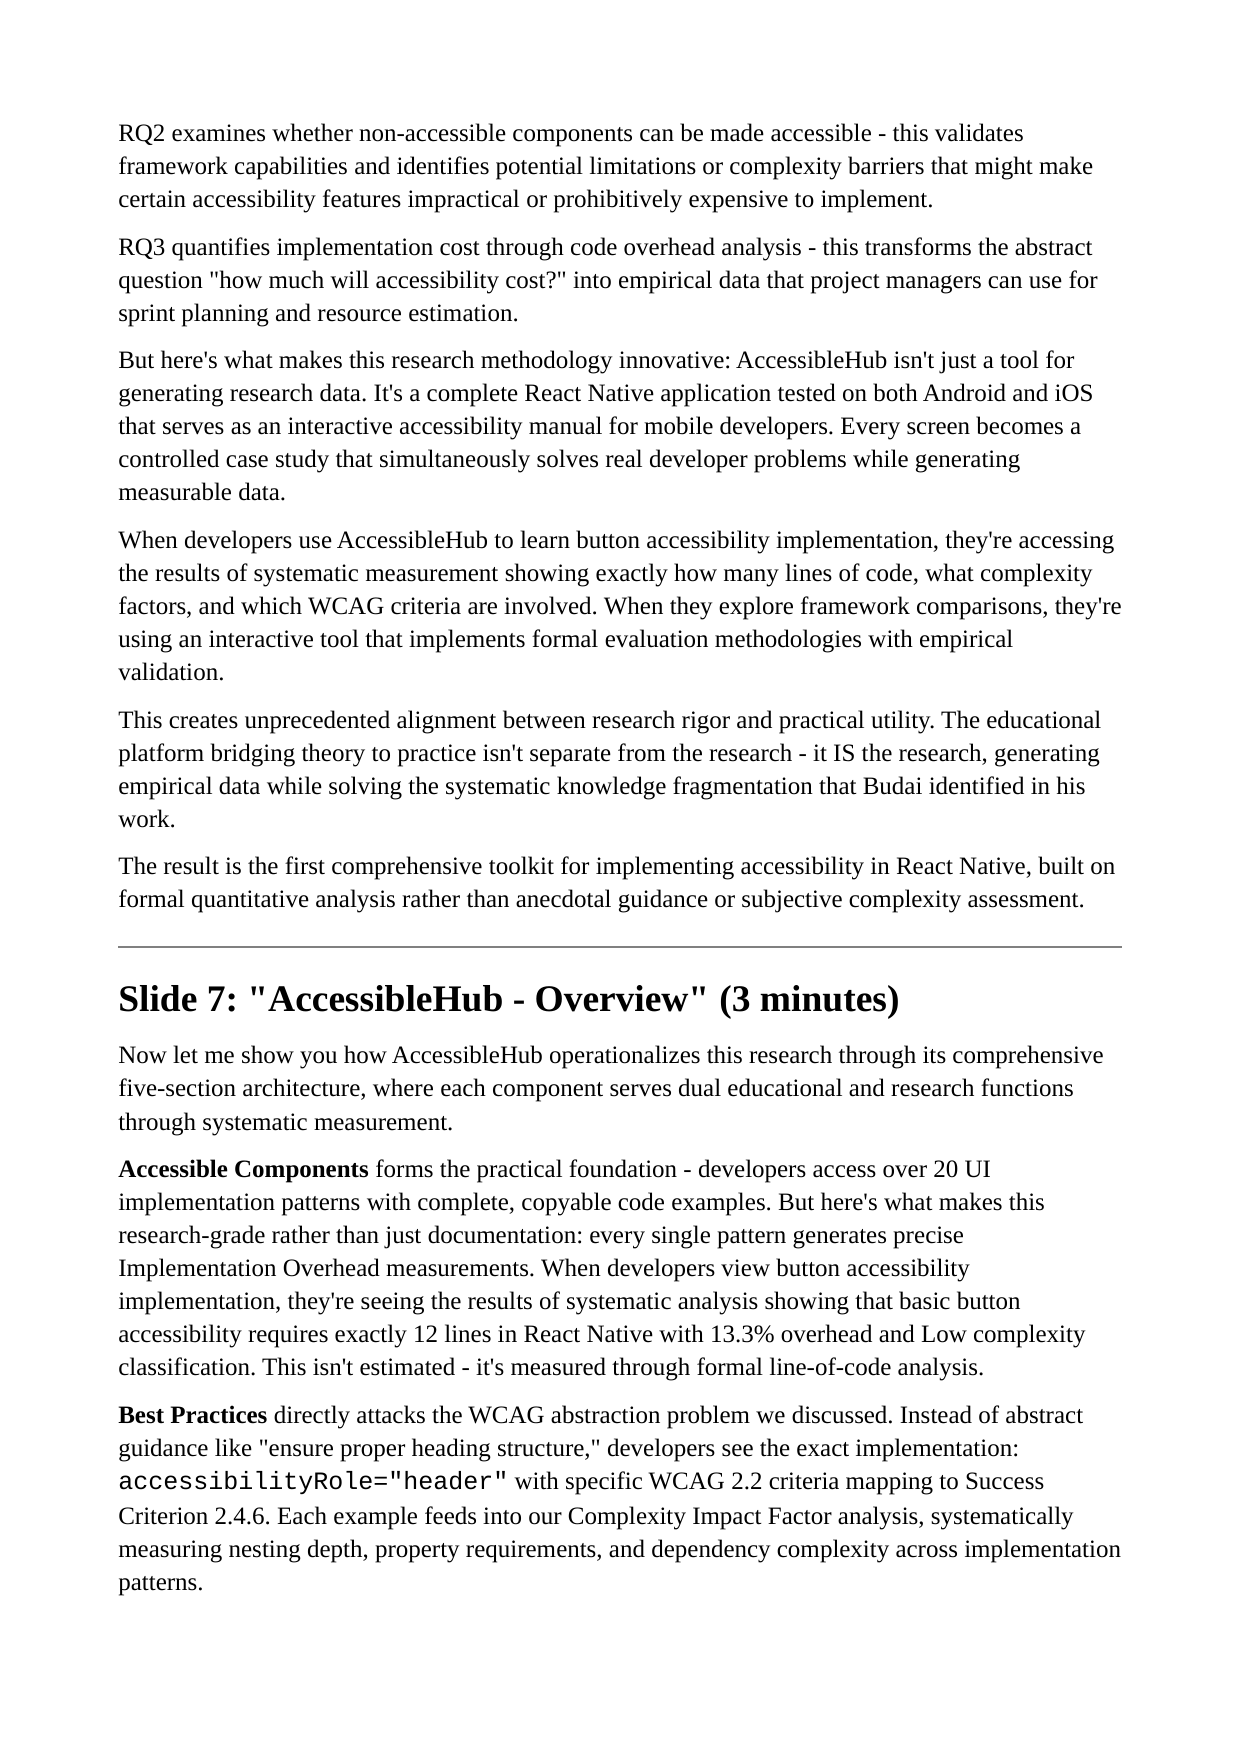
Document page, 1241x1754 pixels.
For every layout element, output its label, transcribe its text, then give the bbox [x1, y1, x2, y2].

text Best Practices directly attacks the WCAG abstraction problem we discussed. Instead of abstract guidance like "ensure proper heading structure," developers see the exact implementation: accessibilityRole="header" with specific WCAG 2.2 criteria mapping to Success Criterion 2.4.6. Each example feeds into our Complexity Impact Factor analysis, systematically measuring nesting depth, property requirements, and dependency complexity across implementation patterns. [118, 1400, 1122, 1596]
text Now let me show you how AccessibleHub operationalizes this research through its comprehensive five-section architecture, where each component serves dual educational and research functions through systematic measurement. [118, 1041, 1122, 1135]
text RQ3 quantifies implementation cost through code overhead analysis - this transforms the abstract question "how much will accessibility cost?" into empirical data that project managers can use for sprint planning and resource estimation. [118, 232, 1122, 327]
text This creates unprecedented alignment between research rigor and practical utility. The educational platform bridging theory to practice isn't separate from the research - it IS the research, generating empirical data while solving the systematic knowledge fragmentation that Budai identified in his work. [118, 705, 1122, 833]
text But here's what makes this research methodology innovative: AccessibleHub isn't just a tool for generating research data. It's a complete React Native application tested on both Android and iOS that serves as an interactive accessibility manual for mobile developers. Every screen becomes a controlled case study that simultaneously solves real developer problems while generating measurable data. [118, 345, 1122, 506]
text Accessible Components forms the practical foundation - developers access over 20 UI implementation patterns with complete, copyable code examples. But here's what makes this research-grade rather than just documentation: every single pattern generates precise Implementation Overhead measurements. When developers view button accessibility implementation, they're seeing the results of systematic analysis showing that basic button accessibility requires exactly 12 lines in React Native with 13.3% overhead and Low complexity classification. This isn't estimated - it's measured through formal line-of-code analysis. [118, 1154, 1122, 1381]
text When developers use AccessibleHub to learn button accessibility implementation, they're accessing the results of systematic measurement showing exactly how many lines of code, what complexity factors, and which WCAG criteria are involved. When they explore framework comparisons, they're using an interactive tool that implements formal evaluation methodologies with empirical validation. [118, 525, 1122, 686]
text RQ2 examines whether non-accessible components can be made accessible - this validates framework capabilities and identifies potential limitations or complexity barriers that might make certain accessibility features impractical or prohibitively expensive to implement. [118, 118, 1122, 213]
subtitle Slide 7: "AccessibleHub - Overview" (3 minutes) [118, 976, 1122, 1019]
text The result is the first comprehensive toolkit for implementing accessibility in React Native, built on formal quantitative analysis rather than anecdotal guidance or subjective complexity assessment. [118, 851, 1122, 913]
